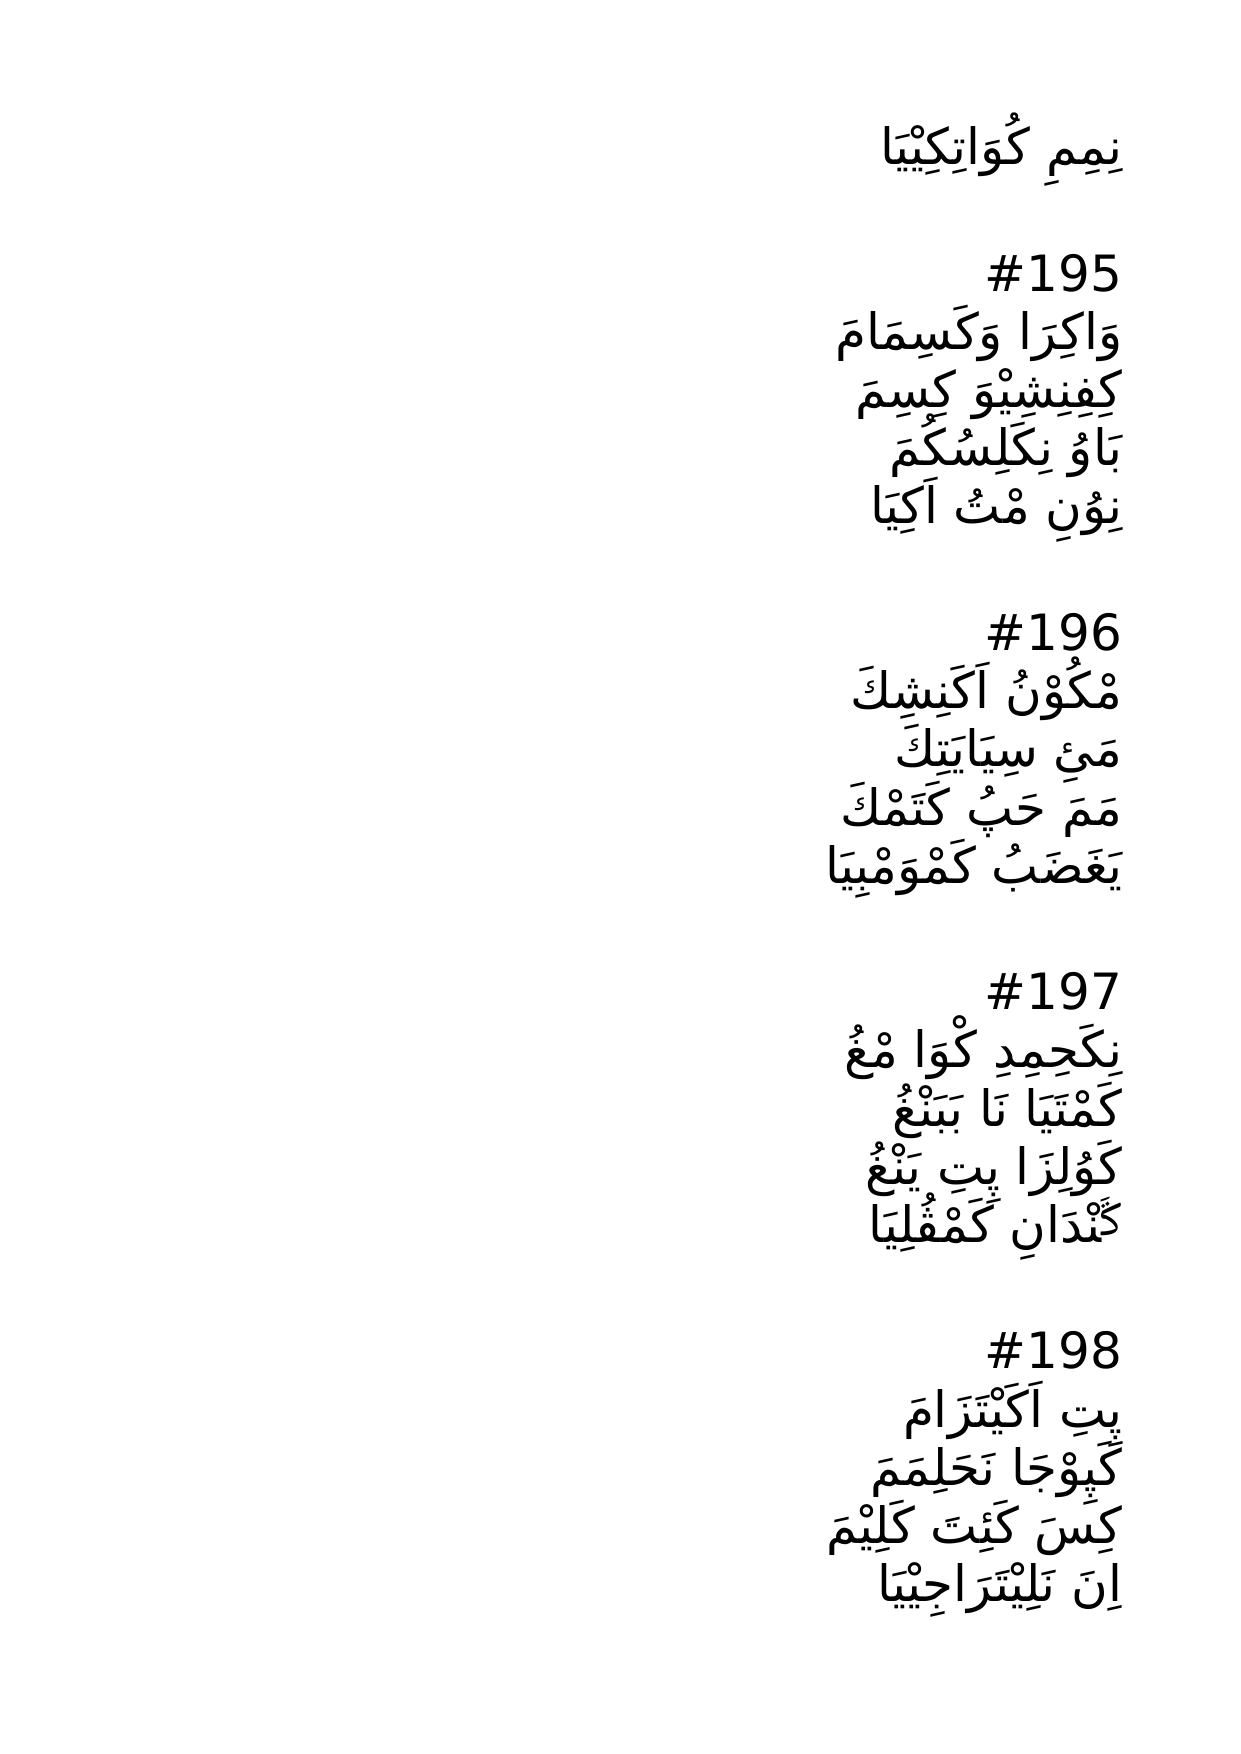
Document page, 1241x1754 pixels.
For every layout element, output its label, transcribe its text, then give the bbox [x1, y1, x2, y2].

text پِتِ اَكَيْتَزَامَ [118, 1381, 1122, 1439]
text كِفِنِشِيْوَ كِسِمَ [118, 361, 1122, 419]
text #197 [118, 963, 1122, 1021]
text كِسَ كَئِتَ كَلِيْمَ [118, 1497, 1122, 1555]
text نِوُنِ مْتُ اَكِيَا [118, 477, 1122, 536]
text يَغَضَبُ كَمْوَمْبِيَا [118, 837, 1122, 895]
text #196 [118, 604, 1122, 662]
text #195 [118, 244, 1122, 303]
text نِمِمِ كُوَاتِكِيْيَا [118, 118, 1122, 176]
text بَاوُ نِكَلِسُكُمَ [118, 419, 1122, 477]
text اِنَ نَلِيْتَرَاجِيْيَا [118, 1555, 1122, 1613]
text مْكُوْنُ اَكَنِشِكَ [118, 662, 1122, 720]
text #198 [118, 1322, 1122, 1381]
text مَئِ سِيَايَتِكَ [118, 720, 1122, 778]
text مَمَ حَپُ كَتَمْكَ [118, 778, 1122, 837]
text كَپِوْجَا نَحَلِمَمَ [118, 1439, 1122, 1497]
text ػَنْدَانِ كَمْڤُلِيَا [118, 1196, 1122, 1254]
text كَوُلِزَا پِتِ يَنْغُ [118, 1138, 1122, 1196]
text نِكَحِمِدِ كْوَا مْغُ [118, 1021, 1122, 1079]
text وَاكِرَا وَكَسِمَامَ [118, 303, 1122, 361]
text كَمْتَيَا نَا بَبَنْغُ [118, 1079, 1122, 1138]
